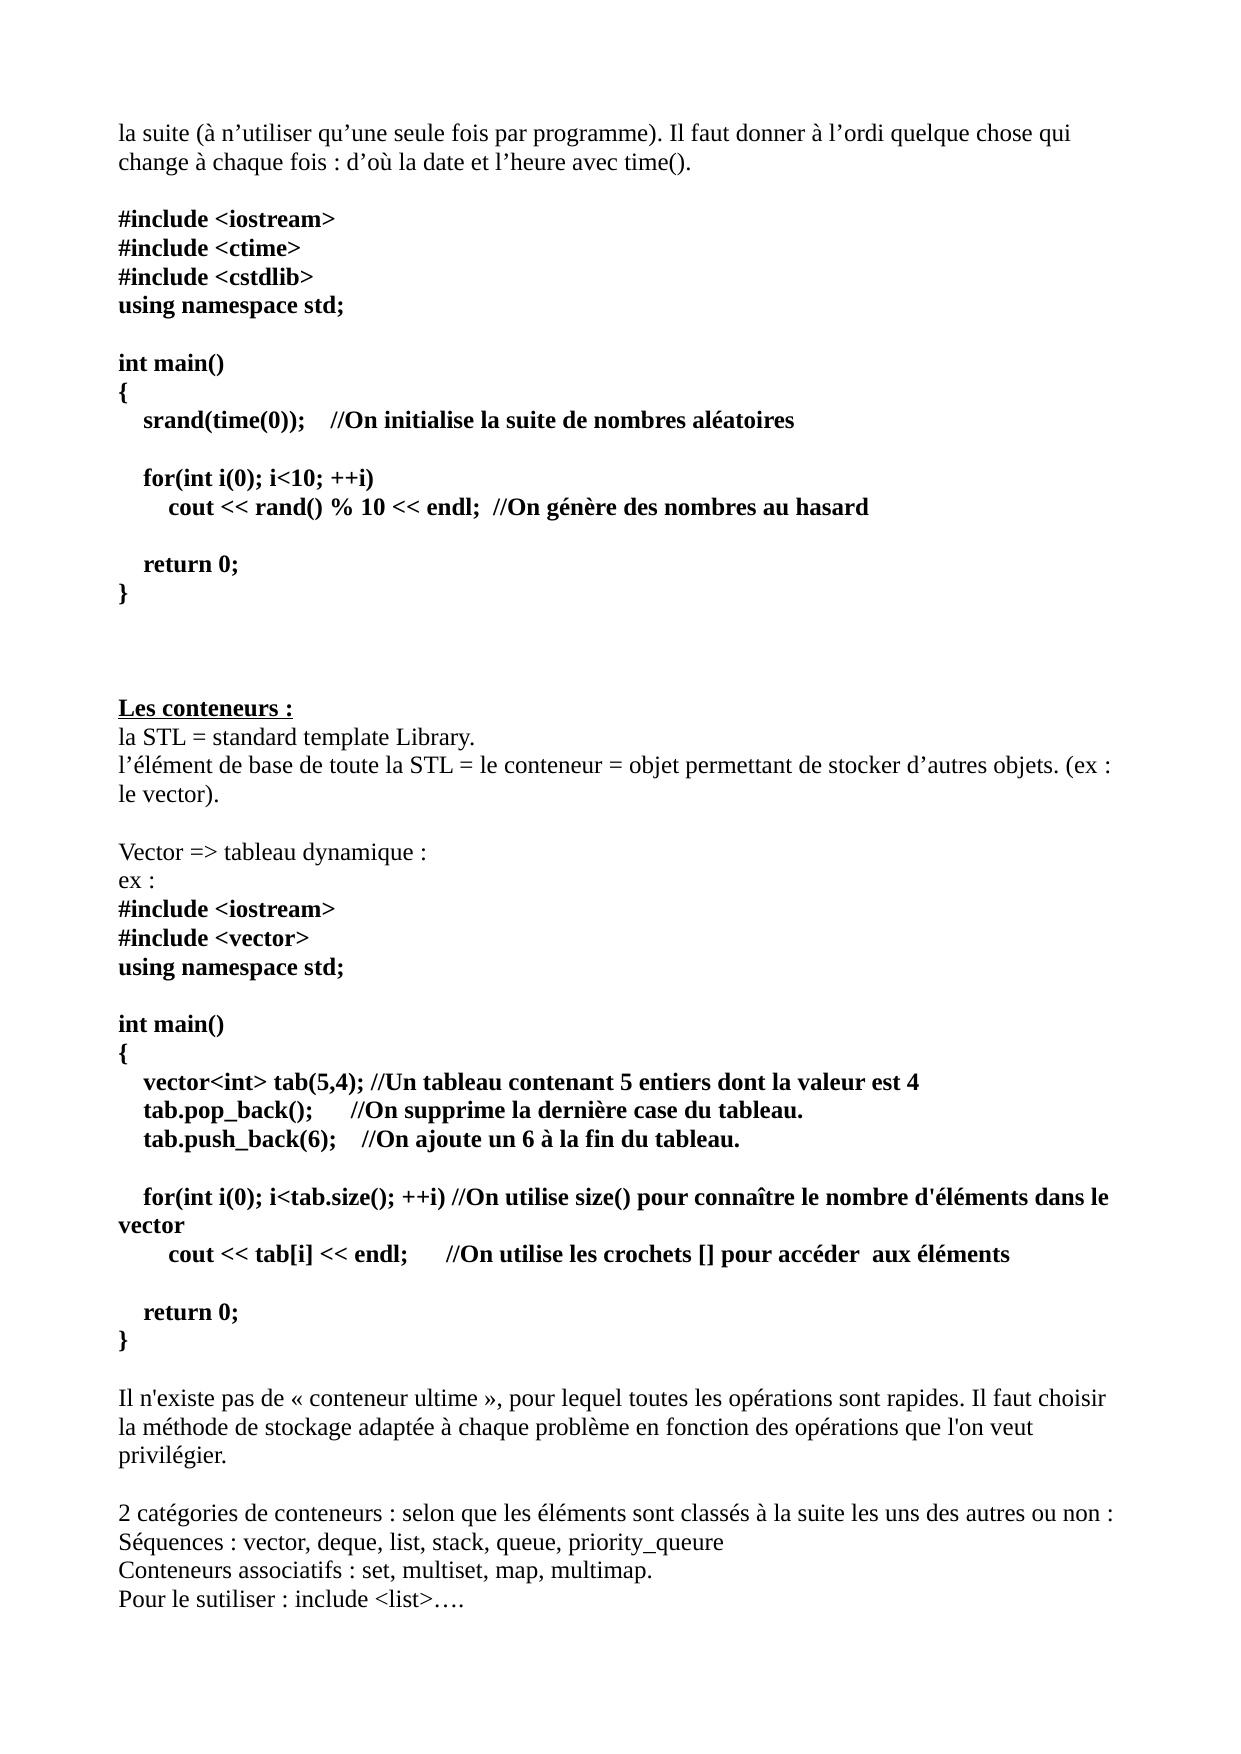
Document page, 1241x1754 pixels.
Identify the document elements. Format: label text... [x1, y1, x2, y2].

text } [118, 1326, 1122, 1354]
text using namespace std; [118, 291, 1122, 319]
text return 0; [118, 549, 1122, 578]
text int main() [118, 348, 1122, 377]
text l’élément de base de toute la STL = le conteneur = objet permettant de stocker d’autres objets. (ex : le vector). [118, 751, 1122, 808]
text return 0; [118, 1297, 1122, 1326]
text srand(time(0)); //On initialise la suite de nombres aléatoires [118, 406, 1122, 434]
text ex : [118, 866, 1122, 894]
text Les conteneurs : [118, 693, 1122, 722]
text for(int i(0); i<tab.size(); ++i) //On utilise size() pour connaître le nombre d'éléments dans le vector [118, 1182, 1122, 1239]
text tab.push_back(6); //On ajoute un 6 à la fin du tableau. [118, 1124, 1122, 1153]
text 2 catégories de conteneurs : selon que les éléments sont classés à la suite les uns des autres ou non : [118, 1498, 1122, 1527]
text #include <iostream> [118, 894, 1122, 923]
text #include <iostream> [118, 204, 1122, 233]
text cout << tab[i] << endl; //On utilise les crochets [] pour accéder aux éléments [118, 1239, 1122, 1268]
text Vector => tableau dynamique : [118, 837, 1122, 866]
text cout << rand() % 10 << endl; //On génère des nombres au hasard [118, 492, 1122, 521]
text Conteneurs associatifs : set, multiset, map, multimap. [118, 1556, 1122, 1584]
text { [118, 377, 1122, 406]
text using namespace std; [118, 952, 1122, 981]
text tab.pop_back(); //On supprime la dernière case du tableau. [118, 1096, 1122, 1124]
text int main() [118, 1009, 1122, 1038]
text } [118, 578, 1122, 607]
text #include <cstdlib> [118, 262, 1122, 291]
text la suite (à n’utiliser qu’une seule fois par programme). Il faut donner à l’ordi quelque chose qui change à chaque fois : d’où la date et l’heure avec time(). [118, 118, 1122, 176]
text { [118, 1038, 1122, 1067]
text #include <ctime> [118, 233, 1122, 262]
text Pour le sutiliser : include <list>…. [118, 1584, 1122, 1613]
text Il n'existe pas de « conteneur ultime », pour lequel toutes les opérations sont rapides. Il faut choisir la méthode de stockage adaptée à chaque problème en fonction des opérations que l'on veut privilégier. [118, 1383, 1122, 1469]
text for(int i(0); i<10; ++i) [118, 463, 1122, 492]
text Séquences : vector, deque, list, stack, queue, priority_queure [118, 1527, 1122, 1556]
text #include <vector> [118, 923, 1122, 952]
text vector<int> tab(5,4); //Un tableau contenant 5 entiers dont la valeur est 4 [118, 1067, 1122, 1096]
text la STL = standard template Library. [118, 722, 1122, 751]
